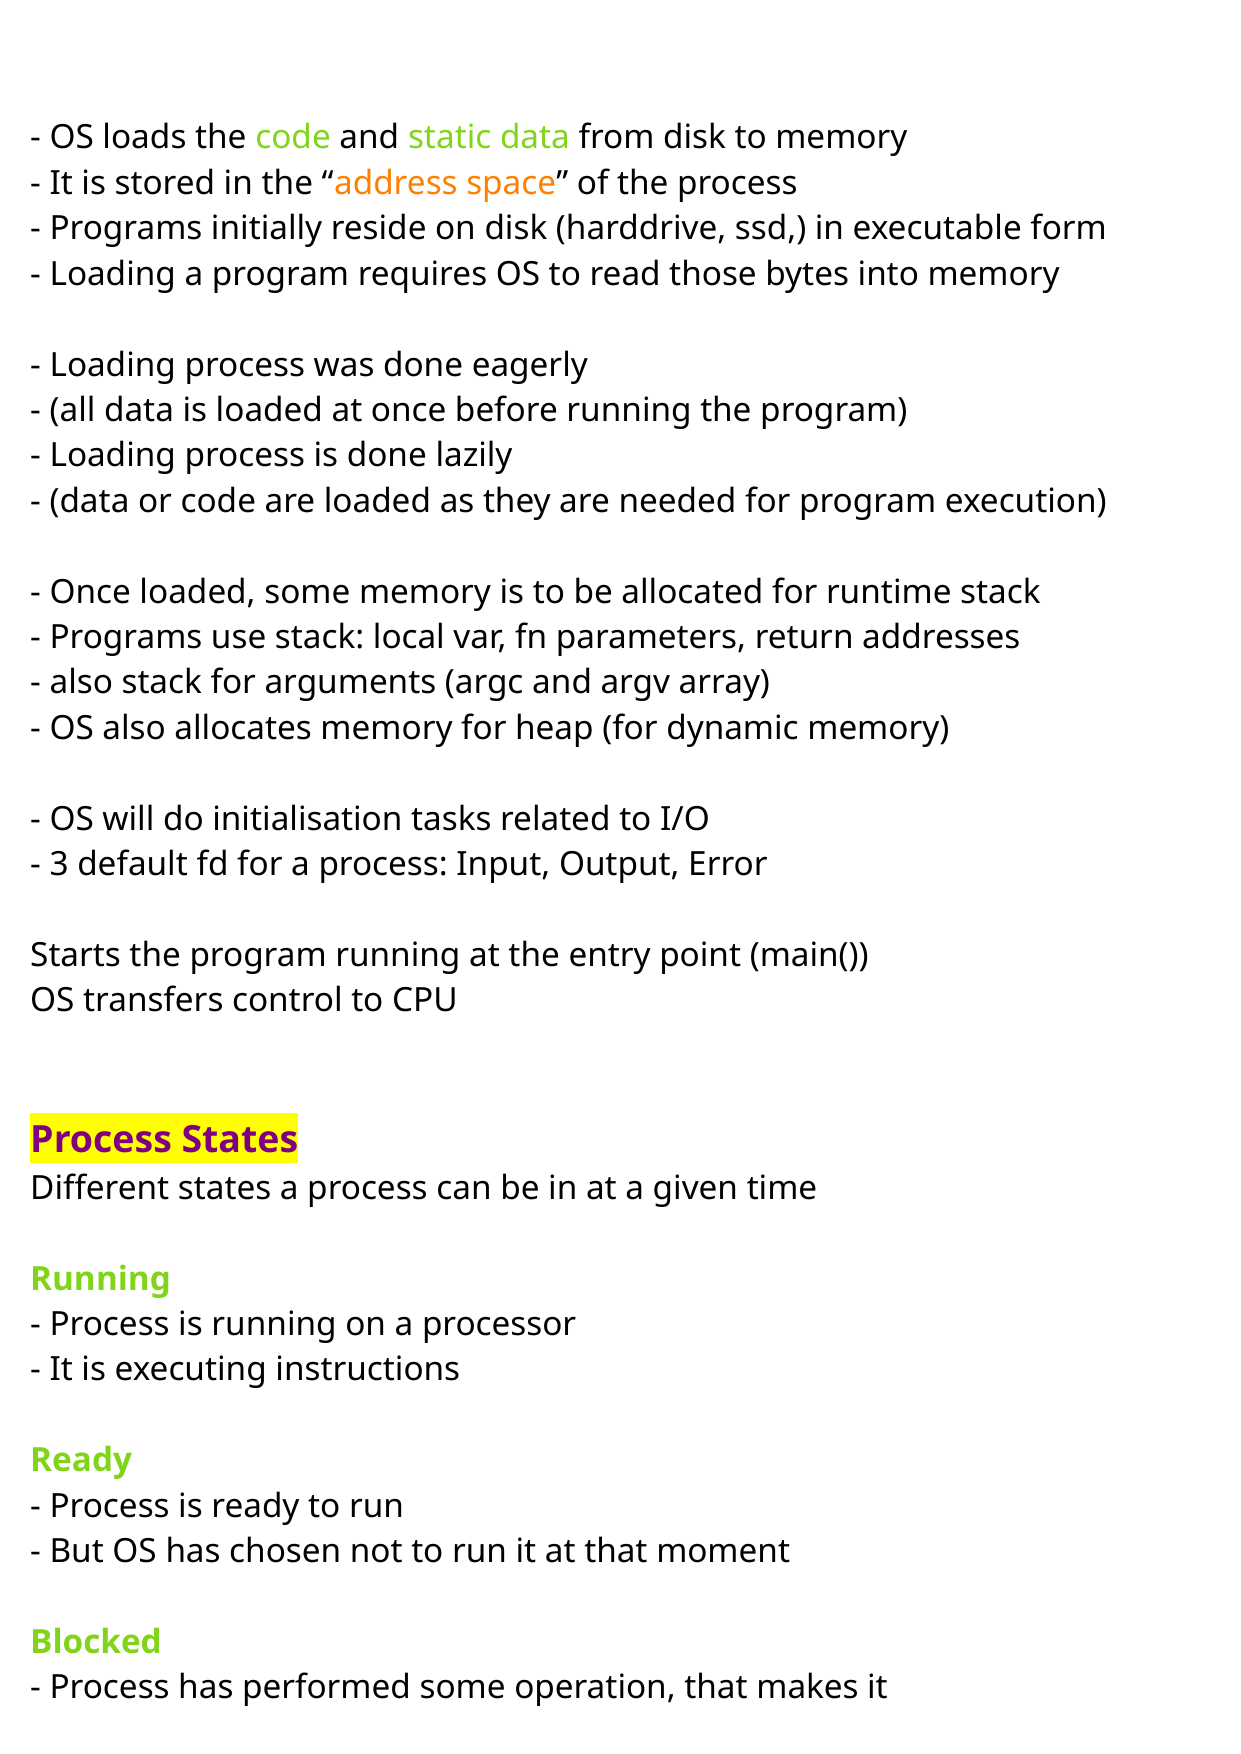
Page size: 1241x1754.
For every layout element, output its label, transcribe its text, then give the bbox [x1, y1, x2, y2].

subtitle - Process is running on a processor [30, 1300, 1211, 1345]
subtitle Starts the program running at the entry point (main()) [30, 931, 1211, 976]
subtitle - Programs initially reside on disk (harddrive, ssd,) in executable form [30, 204, 1211, 249]
subtitle Ready [30, 1436, 1211, 1481]
subtitle - (data or code are loaded as they are needed for program execution) [30, 477, 1211, 522]
subtitle - Programs use stack: local var, fn parameters, return addresses [30, 613, 1211, 658]
subtitle - (all data is loaded at once before running the program) [30, 386, 1211, 431]
subtitle - OS loads the code and static data from disk to memory [30, 113, 1211, 159]
subtitle - Process is ready to run [30, 1481, 1211, 1527]
subtitle - also stack for arguments (argc and argv array) [30, 658, 1211, 704]
subtitle - Loading a program requires OS to read those bytes into memory [30, 249, 1211, 295]
subtitle - Once loaded, some memory is to be allocated for runtime stack [30, 567, 1211, 613]
subtitle Process States [30, 1112, 1211, 1163]
subtitle - But OS has chosen not to run it at that moment [30, 1527, 1211, 1572]
subtitle - OS will do initialisation tasks related to I/O [30, 794, 1211, 840]
subtitle - Process has performed some operation, that makes it [30, 1663, 1211, 1708]
subtitle Different states a process can be in at a given time [30, 1163, 1211, 1209]
subtitle - Loading process is done lazily [30, 431, 1211, 477]
subtitle - It is executing instructions [30, 1345, 1211, 1391]
subtitle Running [30, 1254, 1211, 1300]
subtitle - OS also allocates memory for heap (for dynamic memory) [30, 704, 1211, 749]
subtitle OS transfers control to CPU [30, 976, 1211, 1022]
subtitle Blocked [30, 1618, 1211, 1663]
subtitle - 3 default fd for a process: Input, Output, Error [30, 840, 1211, 885]
subtitle - It is stored in the “address space” of the process [30, 159, 1211, 204]
subtitle - Loading process was done eagerly [30, 340, 1211, 386]
